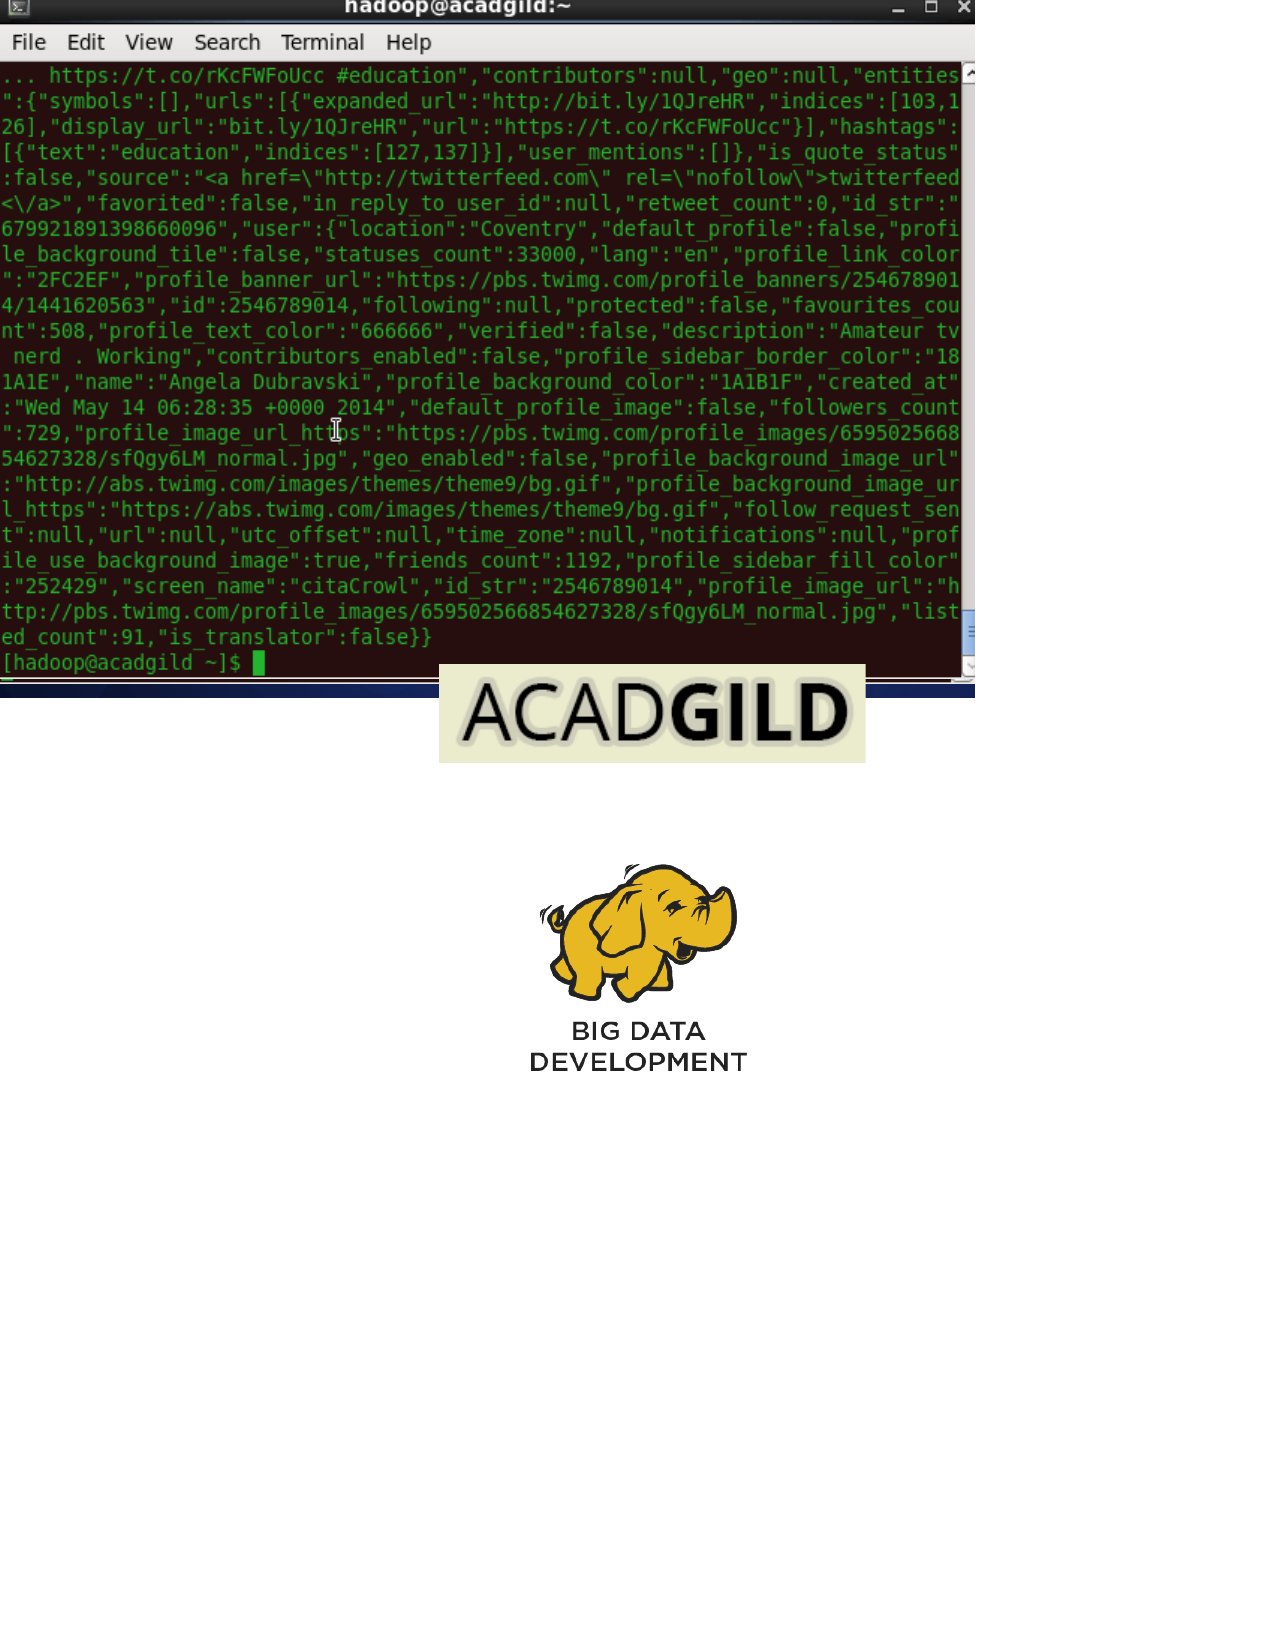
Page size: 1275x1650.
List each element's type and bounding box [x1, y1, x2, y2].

picture [0, 0, 975, 1180]
